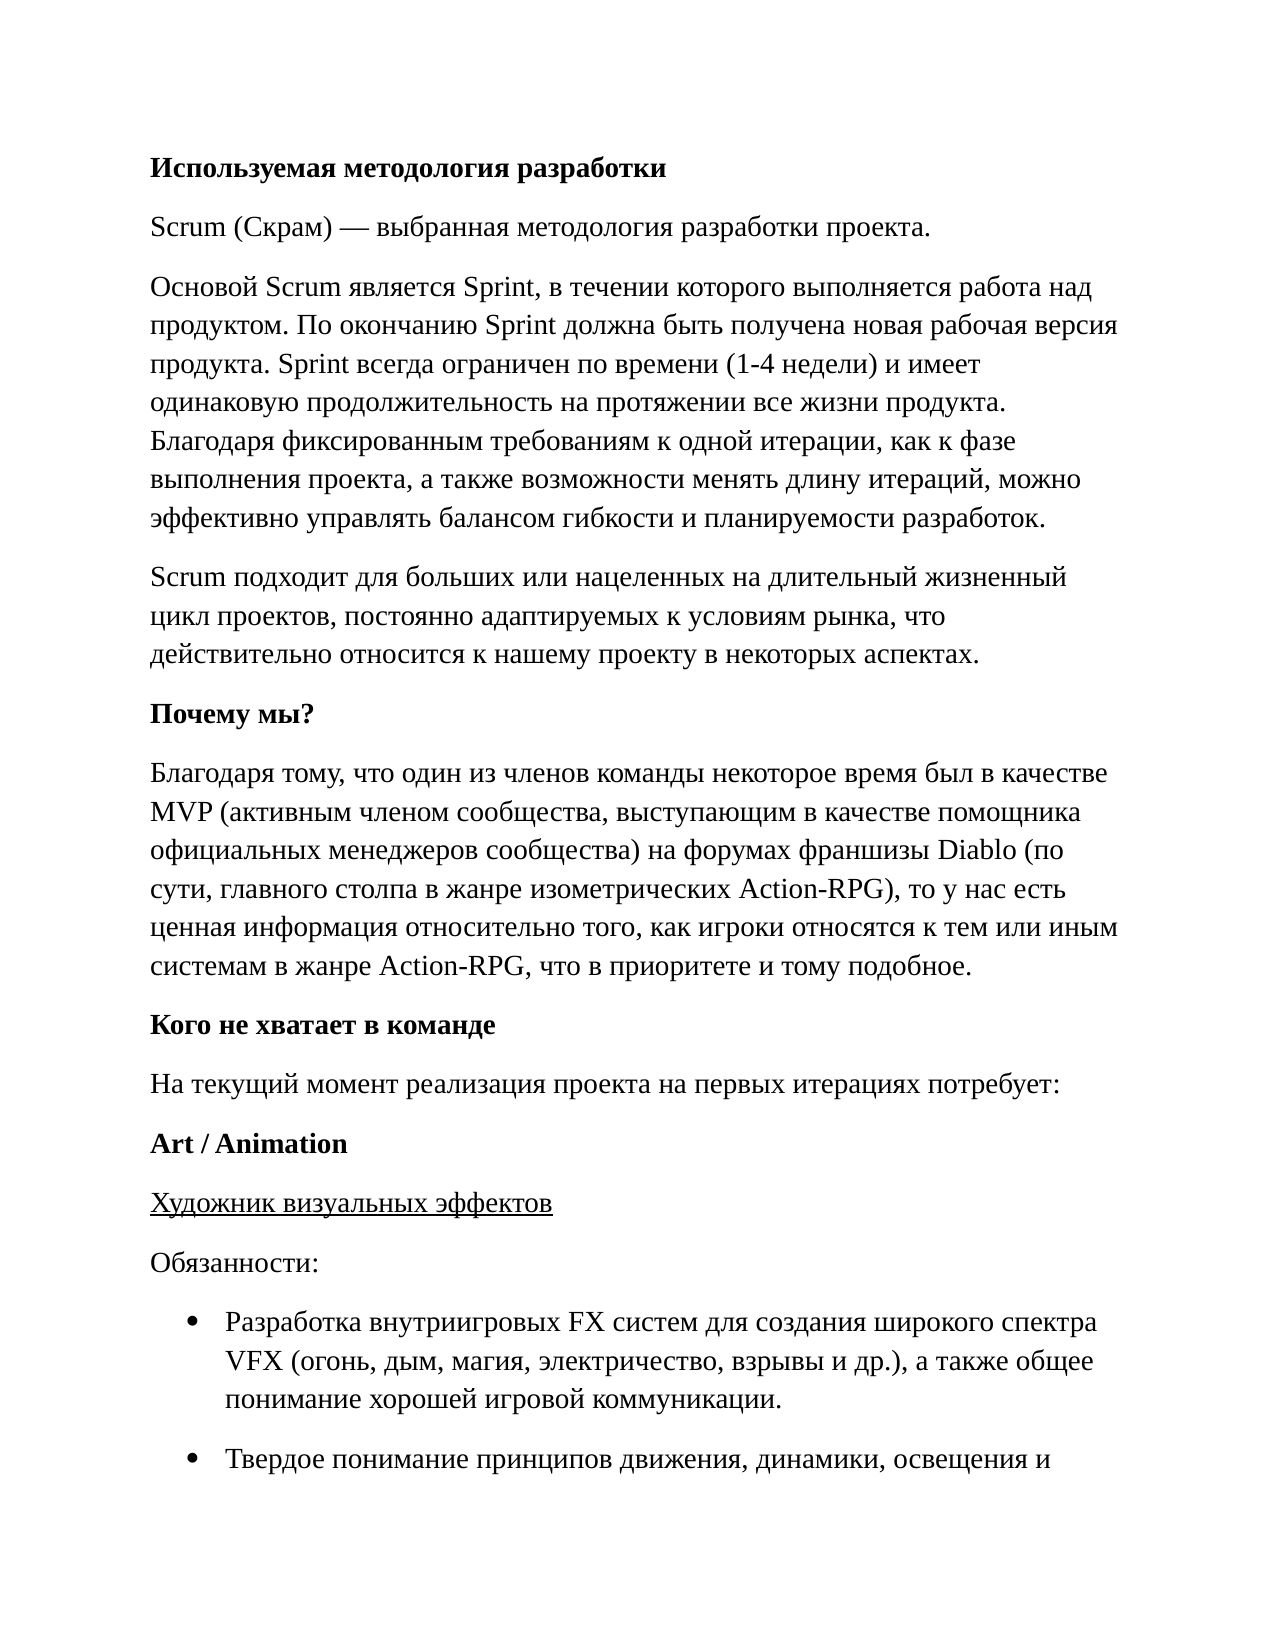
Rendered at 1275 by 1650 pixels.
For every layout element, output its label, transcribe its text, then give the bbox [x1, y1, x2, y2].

text Scrum подходит для больших или нацеленных на длительный жизненный цикл проектов, постоянно адаптируемых к условиям рынка, что действительно относится к нашему проекту в некоторых аспектах. [150, 559, 1125, 670]
text Art / Animation [150, 1126, 1125, 1159]
text На текущий момент реализация проекта на первых итерациях потребует: [150, 1067, 1125, 1100]
list Разработка внутриигровых FX систем для создания широкого спектра VFX (огонь, дым, магия, электричество, взрывы и др.), а также общее понимание хорошей игровой коммуникации. [187, 1304, 1125, 1415]
text Используемая методология разработки [150, 150, 1125, 183]
text Основой Scrum является Sprint, в течении которого выполняется работа над продуктом. По окончанию Sprint должна быть получена новая рабочая версия продукта. Sprint всегда ограничен по времени (1-4 недели) и имеет одинаковую продолжительность на протяжении все жизни продукта. Благодаря фиксированным требованиям к одной итерации, как к фазе выполнения проекта, а также возможности менять длину итераций, можно эффективно управлять балансом гибкости и планируемости разработок. [150, 269, 1125, 533]
text Почему мы? [150, 696, 1125, 729]
text Благодаря тому, что один из членов команды некоторое время был в качестве MVP (активным членом сообщества, выступающим в качестве помощника официальных менеджеров сообщества) на форумах франшизы Diablo (по сути, главного столпа в жанре изометрических Action-RPG), то у нас есть ценная информация относительно того, как игроки относятся к тем или иным системам в жанре Action-RPG, что в приоритете и тому подобное. [150, 755, 1125, 981]
text Кого не хватает в команде [150, 1007, 1125, 1041]
text Scrum (Скрам) — выбранная методология разработки проекта. [150, 209, 1125, 243]
text Обязанности: [150, 1245, 1125, 1278]
list Твердое понимание принципов движения, динамики, освещения и [187, 1441, 1125, 1474]
text Художник визуальных эффектов [150, 1185, 1125, 1219]
